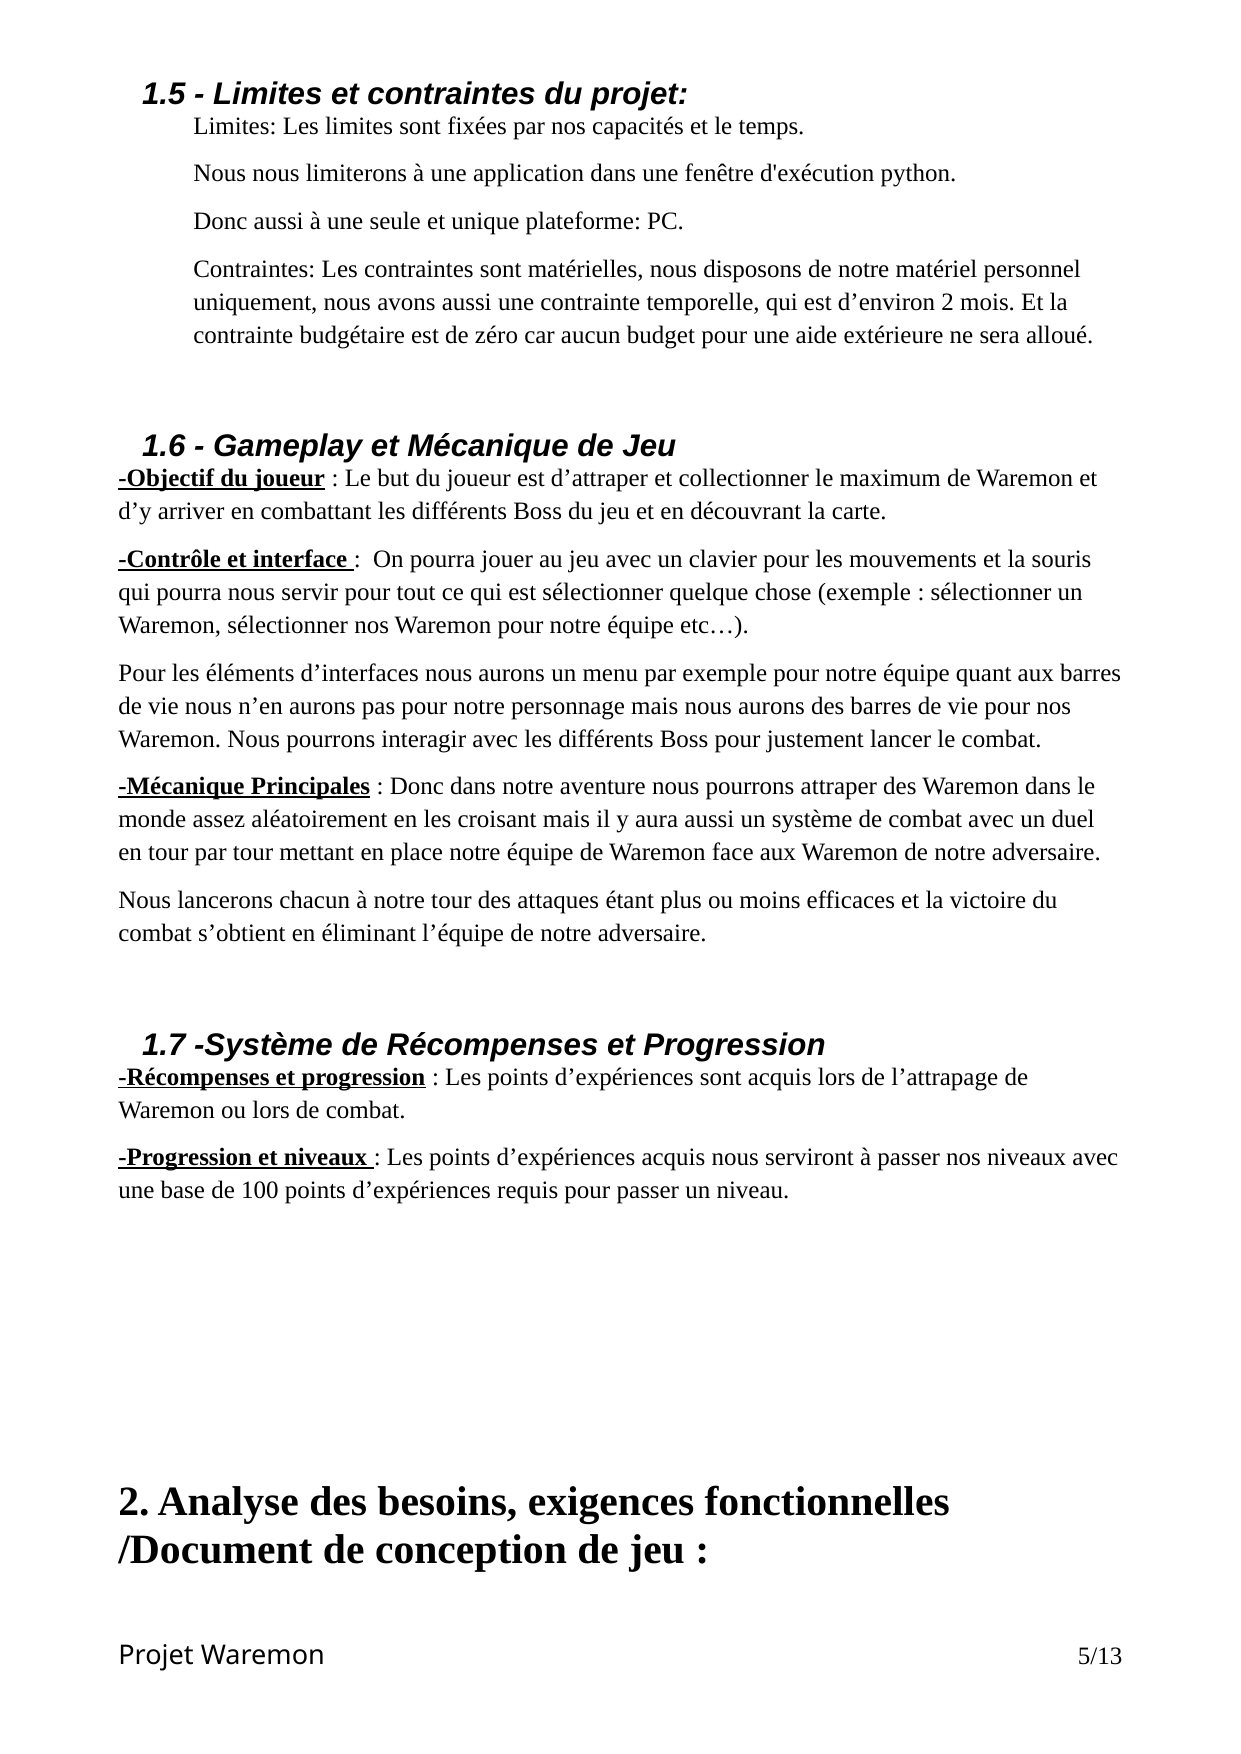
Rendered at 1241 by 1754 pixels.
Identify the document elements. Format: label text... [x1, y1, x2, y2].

text Nous nous limiterons à une application dans une fenêtre d'exécution python. [193, 158, 1122, 187]
text -Objectif du joueur : Le but du joueur est d’attraper et collectionner le maximum de Waremon et d’y arriver en combattant les différents Boss du jeu et en découvrant la carte. [118, 463, 1122, 525]
text Pour les éléments d’interfaces nous aurons un menu par exemple pour notre équipe quant aux barres de vie nous n’en aurons pas pour notre personnage mais nous aurons des barres de vie pour nos Waremon. Nous pourrons interagir avec les différents Boss pour justement lancer le combat. [118, 658, 1122, 752]
subtitle 1.7 -Système de Récompenses et Progression [142, 1026, 1122, 1062]
subtitle 1.6 - Gameplay et Mécanique de Jeu [142, 427, 1122, 463]
text Limites: Les limites sont fixées par nos capacités et le temps. [193, 111, 1122, 140]
text Contraintes: Les contraintes sont matérielles, nous disposons de notre matériel personnel uniquement, nous avons aussi une contrainte temporelle, qui est d’environ 2 mois. Et la contrainte budgétaire est de zéro car aucun budget pour une aide extérieure ne sera alloué. [193, 254, 1122, 348]
text -Récompenses et progression : Les points d’expériences sont acquis lors de l’attrapage de Waremon ou lors de combat. [118, 1062, 1122, 1123]
text Donc aussi à une seule et unique plateforme: PC. [193, 206, 1122, 235]
text Nous lancerons chacun à notre tour des attaques étant plus ou moins efficaces et la victoire du combat s’obtient en éliminant l’équipe de notre adversaire. [118, 885, 1122, 947]
subtitle 1.5 - Limites et contraintes du projet: [142, 75, 1122, 111]
text -Progression et niveaux : Les points d’expériences acquis nous serviront à passer nos niveaux avec une base de 100 points d’expériences requis pour passer un niveau. [118, 1142, 1122, 1204]
subtitle 2. Analyse des besoins, exigences fonctionnelles /Document de conception de jeu : [118, 1476, 1122, 1572]
text -Mécanique Principales : Donc dans notre aventure nous pourrons attraper des Waremon dans le monde assez aléatoirement en les croisant mais il y aura aussi un système de combat avec un duel en tour par tour mettant en place notre équipe de Waremon face aux Waremon de notre adversaire. [118, 771, 1122, 866]
text -Contrôle et interface : On pourra jouer au jeu avec un clavier pour les mouvements et la souris qui pourra nous servir pour tout ce qui est sélectionner quelque chose (exemple : sélectionner un Waremon, sélectionner nos Waremon pour notre équipe etc…). [118, 544, 1122, 639]
